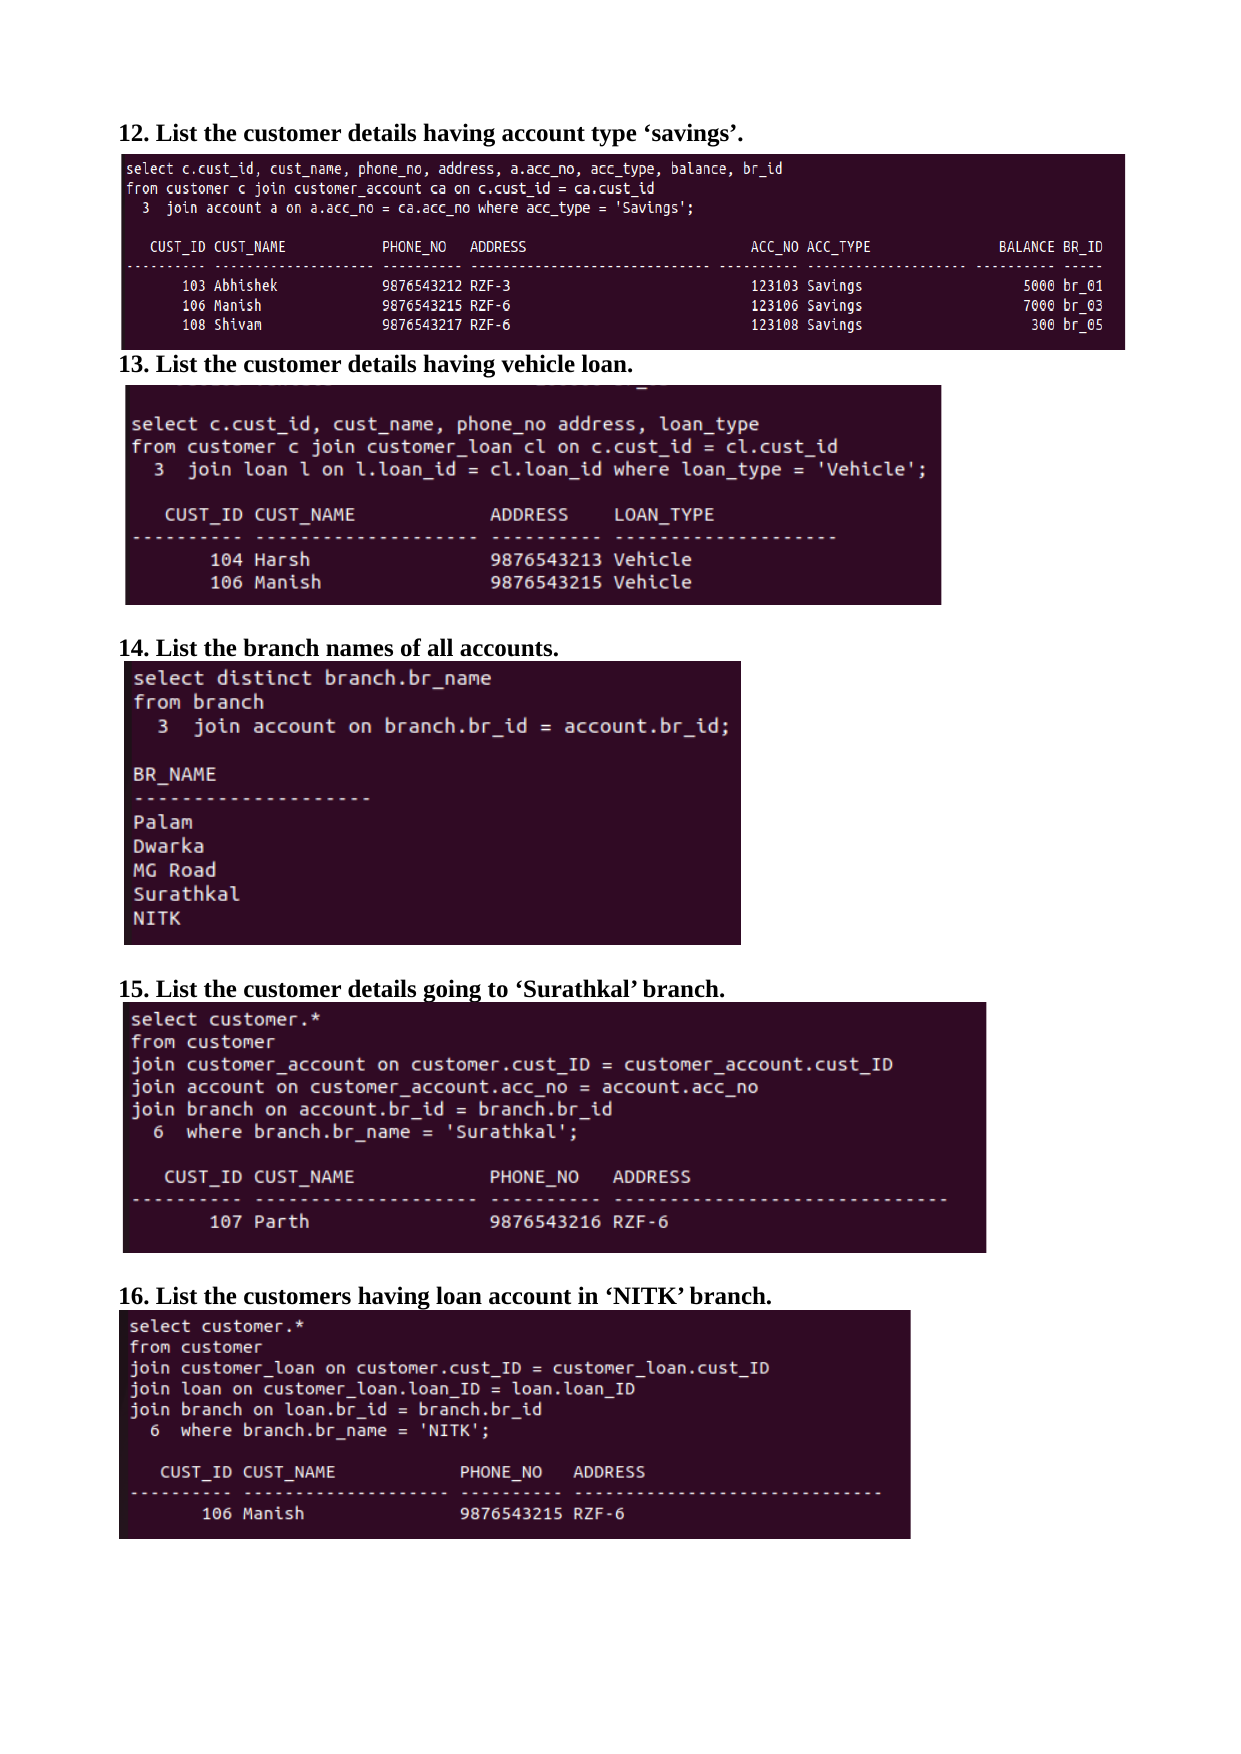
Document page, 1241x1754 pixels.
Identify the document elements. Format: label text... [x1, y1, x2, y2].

picture [121, 154, 1126, 350]
text 15. List the customer details going to ‘Surathkal’ branch. [118, 974, 1122, 1002]
picture [122, 1002, 987, 1253]
picture [124, 661, 741, 945]
picture [125, 385, 942, 605]
picture [119, 1310, 911, 1539]
text 12. List the customer details having account type ‘savings’. [118, 118, 1122, 147]
text 13. List the customer details having vehicle loan. [118, 147, 1122, 378]
text 14. List the branch names of all accounts. [118, 633, 1122, 662]
text 16. List the customers having loan account in ‘NITK’ branch. [118, 1281, 1122, 1310]
